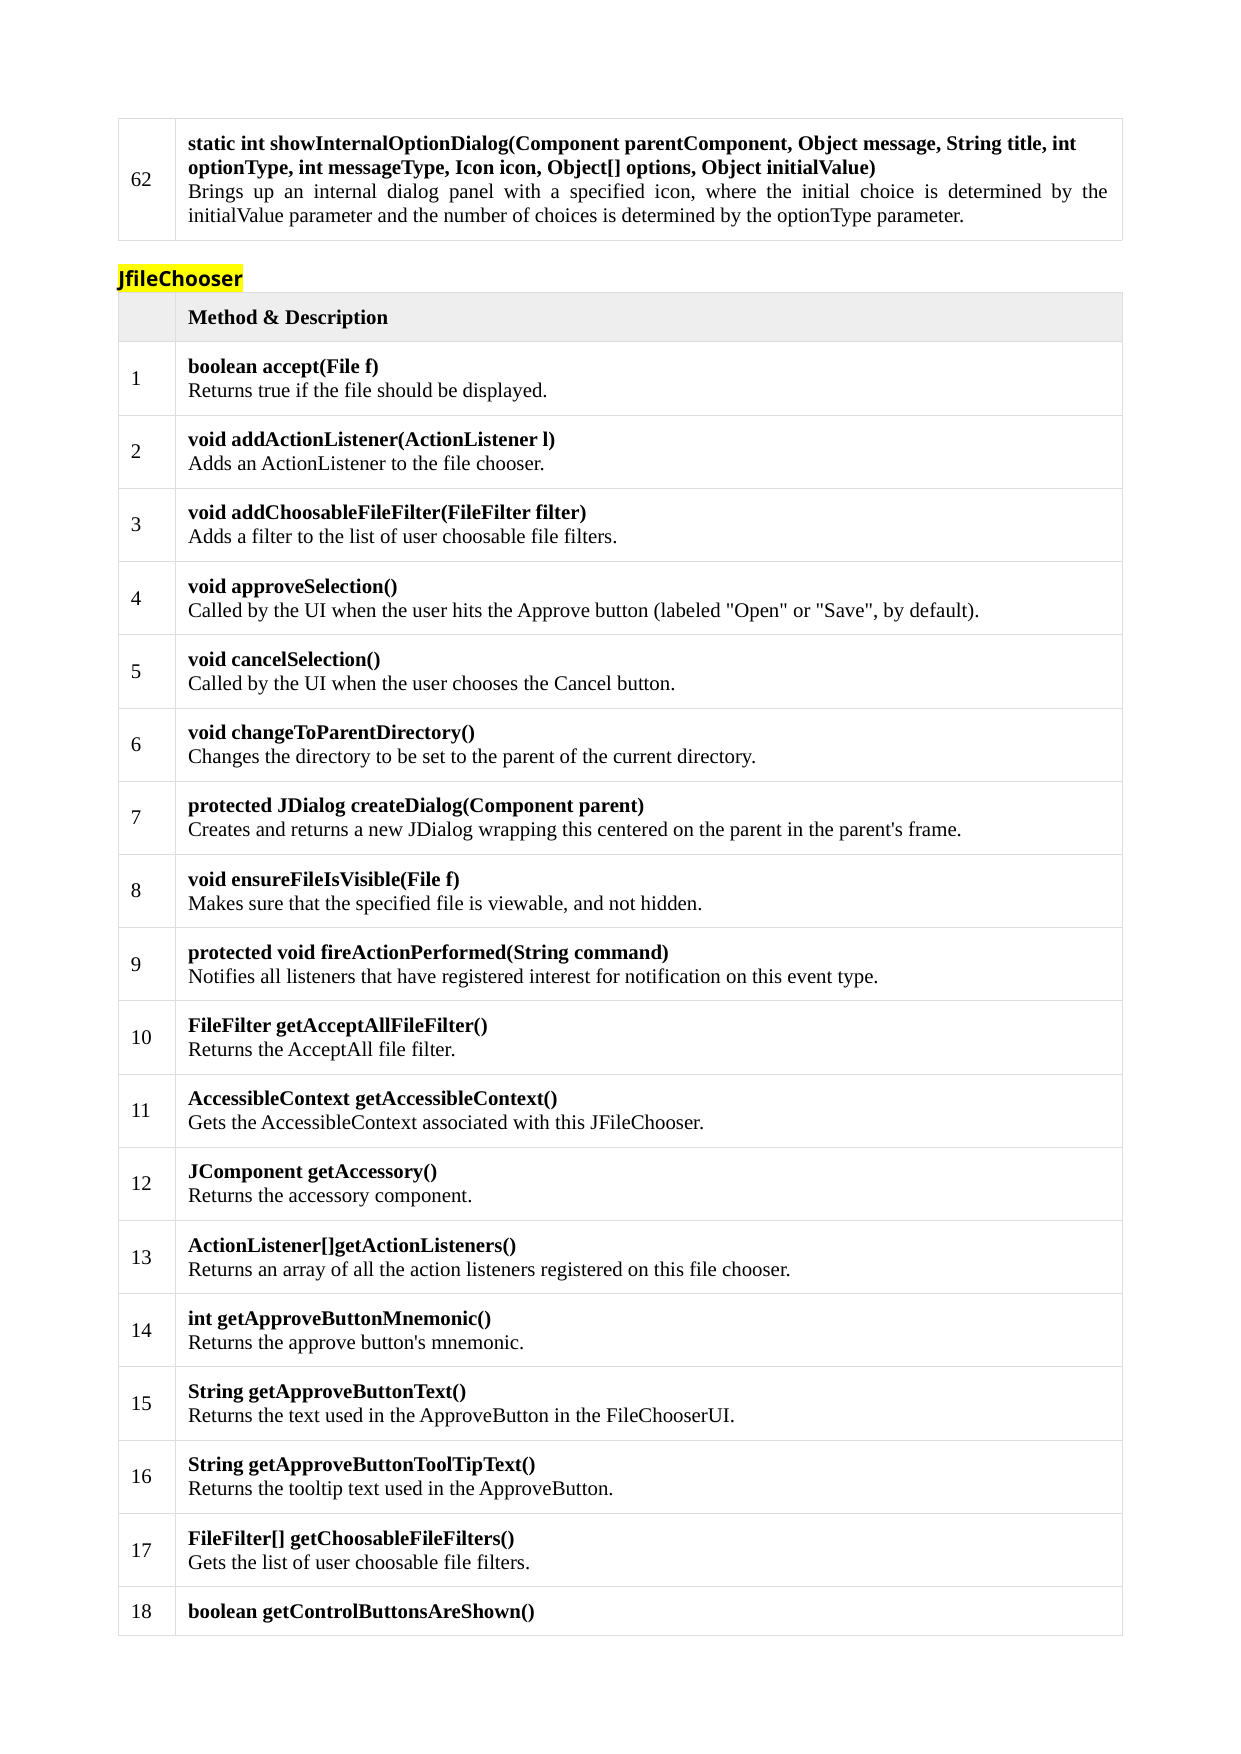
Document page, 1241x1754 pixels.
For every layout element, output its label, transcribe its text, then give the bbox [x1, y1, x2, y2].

table_cell void addChoosableFileFilter(FileFilter filter) Adds a filter to the list of user choosable file filters. [176, 489, 1122, 561]
table_cell static int showInternalOptionDialog(Component parentComponent, Object message, String title, int optionType, int messageType, Icon icon, Object[] options, Object initialValue) Brings up an internal dialog panel with a specified icon, where the initial choice is determined by the initialValue parameter and the number of choices is determined by the optionType parameter. [176, 119, 1122, 239]
table_cell 16 [119, 1441, 175, 1513]
table_cell 7 [119, 782, 175, 854]
table_cell 4 [119, 562, 175, 634]
table_cell int getApproveButtonMnemonic() Returns the approve button's mnemonic. [176, 1294, 1122, 1366]
table_cell 62 [119, 119, 175, 239]
table_cell String getApproveButtonToolTipText() Returns the tooltip text used in the ApproveButton. [176, 1441, 1122, 1513]
table_cell 13 [119, 1221, 175, 1293]
table_cell 9 [119, 928, 175, 1000]
table_cell void changeToParentDirectory() Changes the directory to be set to the parent of the current directory. [176, 709, 1122, 781]
table_cell JComponent getAccessory() Returns the accessory component. [176, 1148, 1122, 1220]
table_cell AccessibleContext getAccessibleContext() Gets the AccessibleContext associated with this JFileChooser. [176, 1075, 1122, 1147]
table_cell FileFilter getAcceptAllFileFilter() Returns the AcceptAll file filter. [176, 1001, 1122, 1073]
table_cell void ensureFileIsVisible(File f) Makes sure that the specified file is viewable, and not hidden. [176, 855, 1122, 927]
table_cell 6 [119, 709, 175, 781]
table_cell protected void fireActionPerformed(String command) Notifies all listeners that have registered interest for notification on this event type. [176, 928, 1122, 1000]
table_header [119, 293, 175, 341]
table_cell FileFilter[] getChoosableFileFilters() Gets the list of user choosable file filters. [176, 1514, 1122, 1586]
table_cell 8 [119, 855, 175, 927]
table_cell protected JDialog createDialog(Component parent) Creates and returns a new JDialog wrapping this centered on the parent in the parent's frame. [176, 782, 1122, 854]
table_cell 3 [119, 489, 175, 561]
table_cell 17 [119, 1514, 175, 1586]
text JfileChooser [118, 241, 1122, 292]
table_cell ActionListener[]getActionListeners() Returns an array of all the action listeners registered on this file chooser. [176, 1221, 1122, 1293]
table_cell boolean getControlButtonsAreShown() [176, 1587, 1122, 1635]
table_cell 18 [119, 1587, 175, 1635]
table_cell 15 [119, 1367, 175, 1440]
table_cell void addActionListener(ActionListener l) Adds an ActionListener to the file chooser. [176, 416, 1122, 488]
table_cell 5 [119, 635, 175, 707]
table_cell boolean accept(File f) Returns true if the file should be displayed. [176, 342, 1122, 414]
table_cell 1 [119, 342, 175, 414]
table_cell 10 [119, 1001, 175, 1073]
table_cell 14 [119, 1294, 175, 1366]
table_cell void approveSelection() Called by the UI when the user hits the Approve button (labeled "Open" or "Save", by default). [176, 562, 1122, 634]
table_cell 2 [119, 416, 175, 488]
table_cell 11 [119, 1075, 175, 1147]
table_header Method & Description [176, 293, 1122, 341]
table_cell void cancelSelection() Called by the UI when the user chooses the Cancel button. [176, 635, 1122, 707]
table_cell 12 [119, 1148, 175, 1220]
table_cell String getApproveButtonText() Returns the text used in the ApproveButton in the FileChooserUI. [176, 1367, 1122, 1440]
